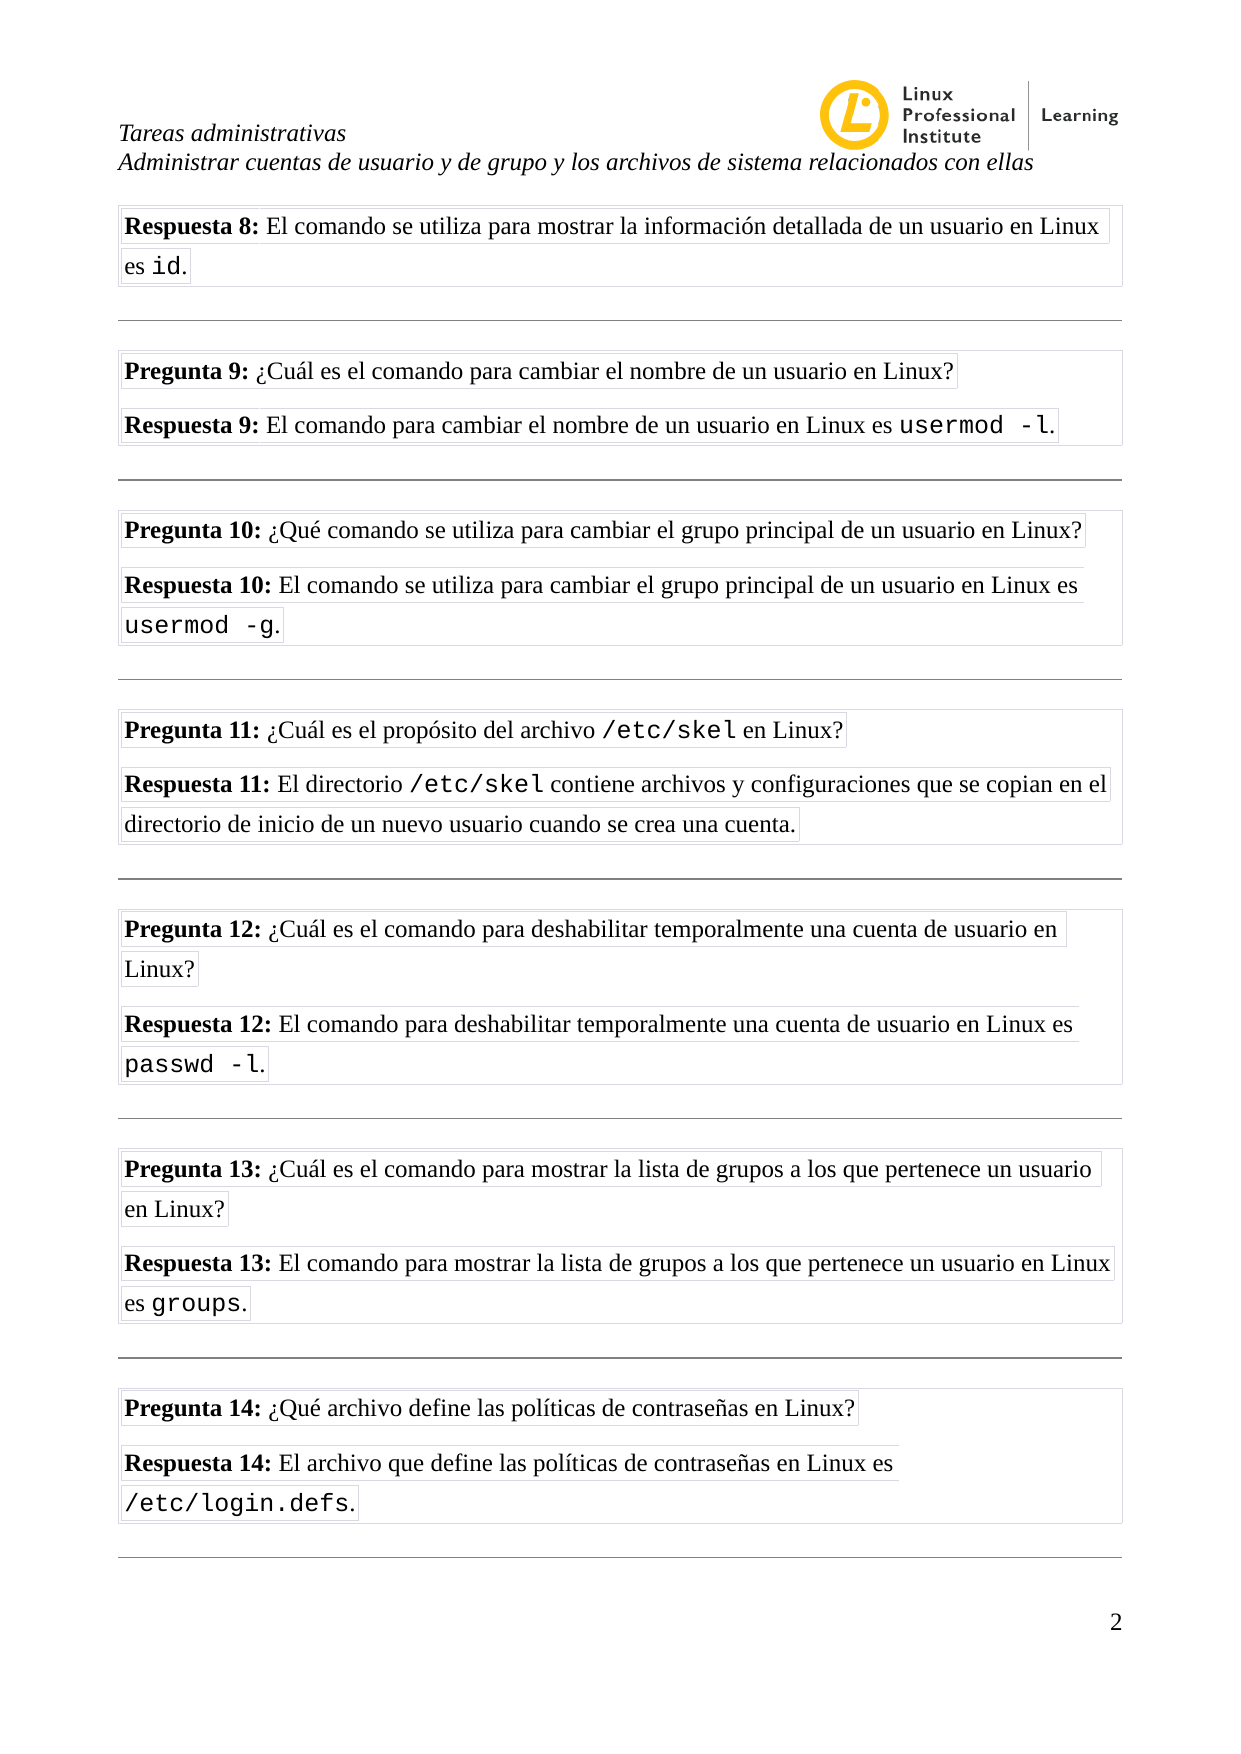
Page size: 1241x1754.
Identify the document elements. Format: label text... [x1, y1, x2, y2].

text Pregunta 14: ¿Qué archivo define las políticas de contraseñas en Linux? [119, 1389, 1122, 1425]
text Respuesta 9: El comando para cambiar el nombre de un usuario en Linux es usermod -l. [119, 404, 1122, 445]
picture [819, 79, 1119, 151]
text Respuesta 10: El comando se utiliza para cambiar el grupo principal de un usuario en Linux es usermod -g. [119, 564, 1122, 645]
text Respuesta 14: El archivo que define las políticas de contraseñas en Linux es /etc/login.defs. [119, 1442, 1122, 1523]
text Pregunta 10: ¿Qué comando se utiliza para cambiar el grupo principal de un usuario en Linux? [119, 511, 1122, 547]
text Respuesta 8: El comando se utiliza para mostrar la información detallada de un usuario en Linux es id. [119, 206, 1122, 286]
text Pregunta 13: ¿Cuál es el comando para mostrar la lista de grupos a los que pertenece un usuario en Linux? [119, 1149, 1122, 1226]
text Respuesta 11: El directorio /etc/skel contiene archivos y configuraciones que se copian en el directorio de inicio de un nuevo usuario cuando se crea una cuenta. [119, 763, 1122, 844]
text Pregunta 11: ¿Cuál es el propósito del archivo /etc/skel en Linux? [119, 710, 1122, 747]
text Pregunta 9: ¿Cuál es el comando para cambiar el nombre de un usuario en Linux? [119, 351, 1122, 388]
text Pregunta 12: ¿Cuál es el comando para deshabilitar temporalmente una cuenta de usuario en Linux? [119, 910, 1122, 986]
text Respuesta 12: El comando para deshabilitar temporalmente una cuenta de usuario en Linux es passwd -l. [119, 1003, 1122, 1084]
text Respuesta 13: El comando para mostrar la lista de grupos a los que pertenece un usuario en Linux es groups. [119, 1242, 1122, 1323]
